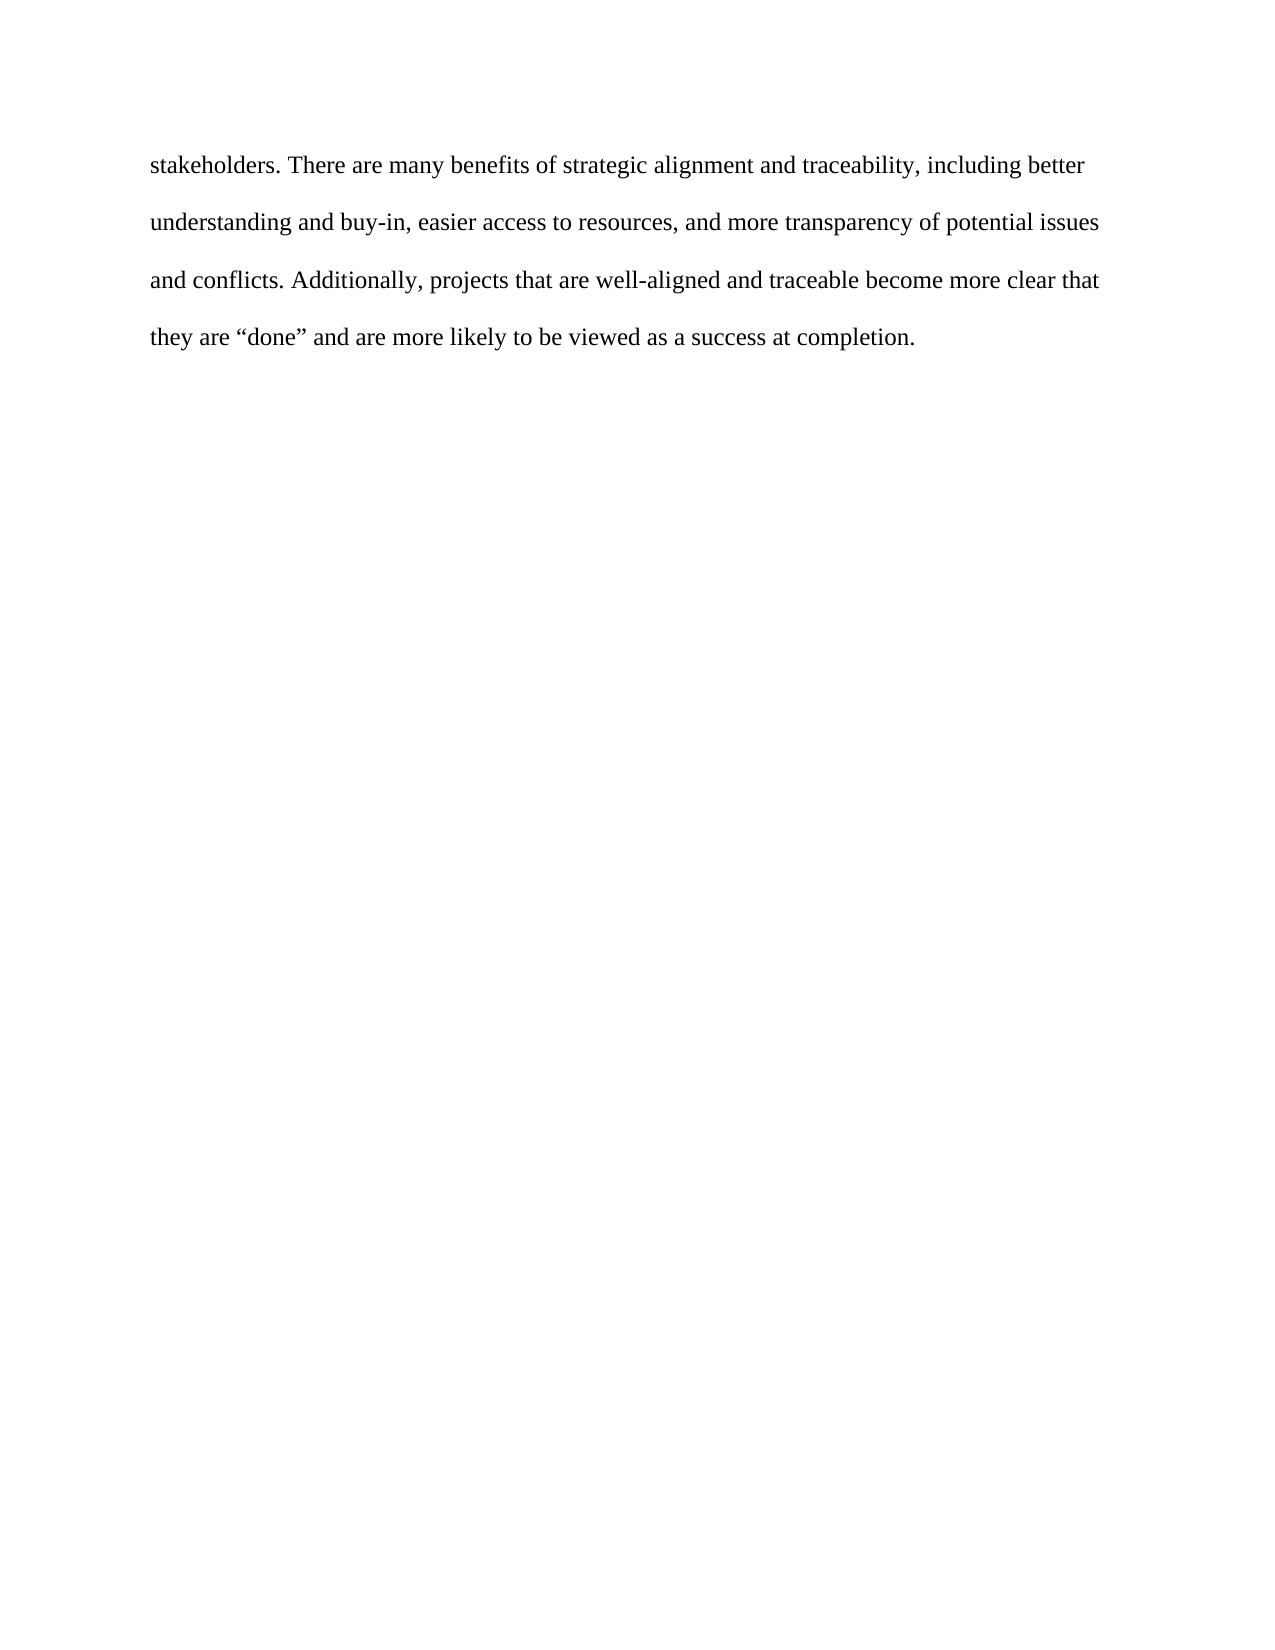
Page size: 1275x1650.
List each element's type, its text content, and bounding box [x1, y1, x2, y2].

text stakeholders. There are many benefits of strategic alignment and traceability, including better understanding and buy-in, easier access to resources, and more transparency of potential issues and conflicts. Additionally, projects that are well-aligned and traceable become more clear that they are “done” and are more likely to be viewed as a success at completion. [150, 150, 1125, 351]
